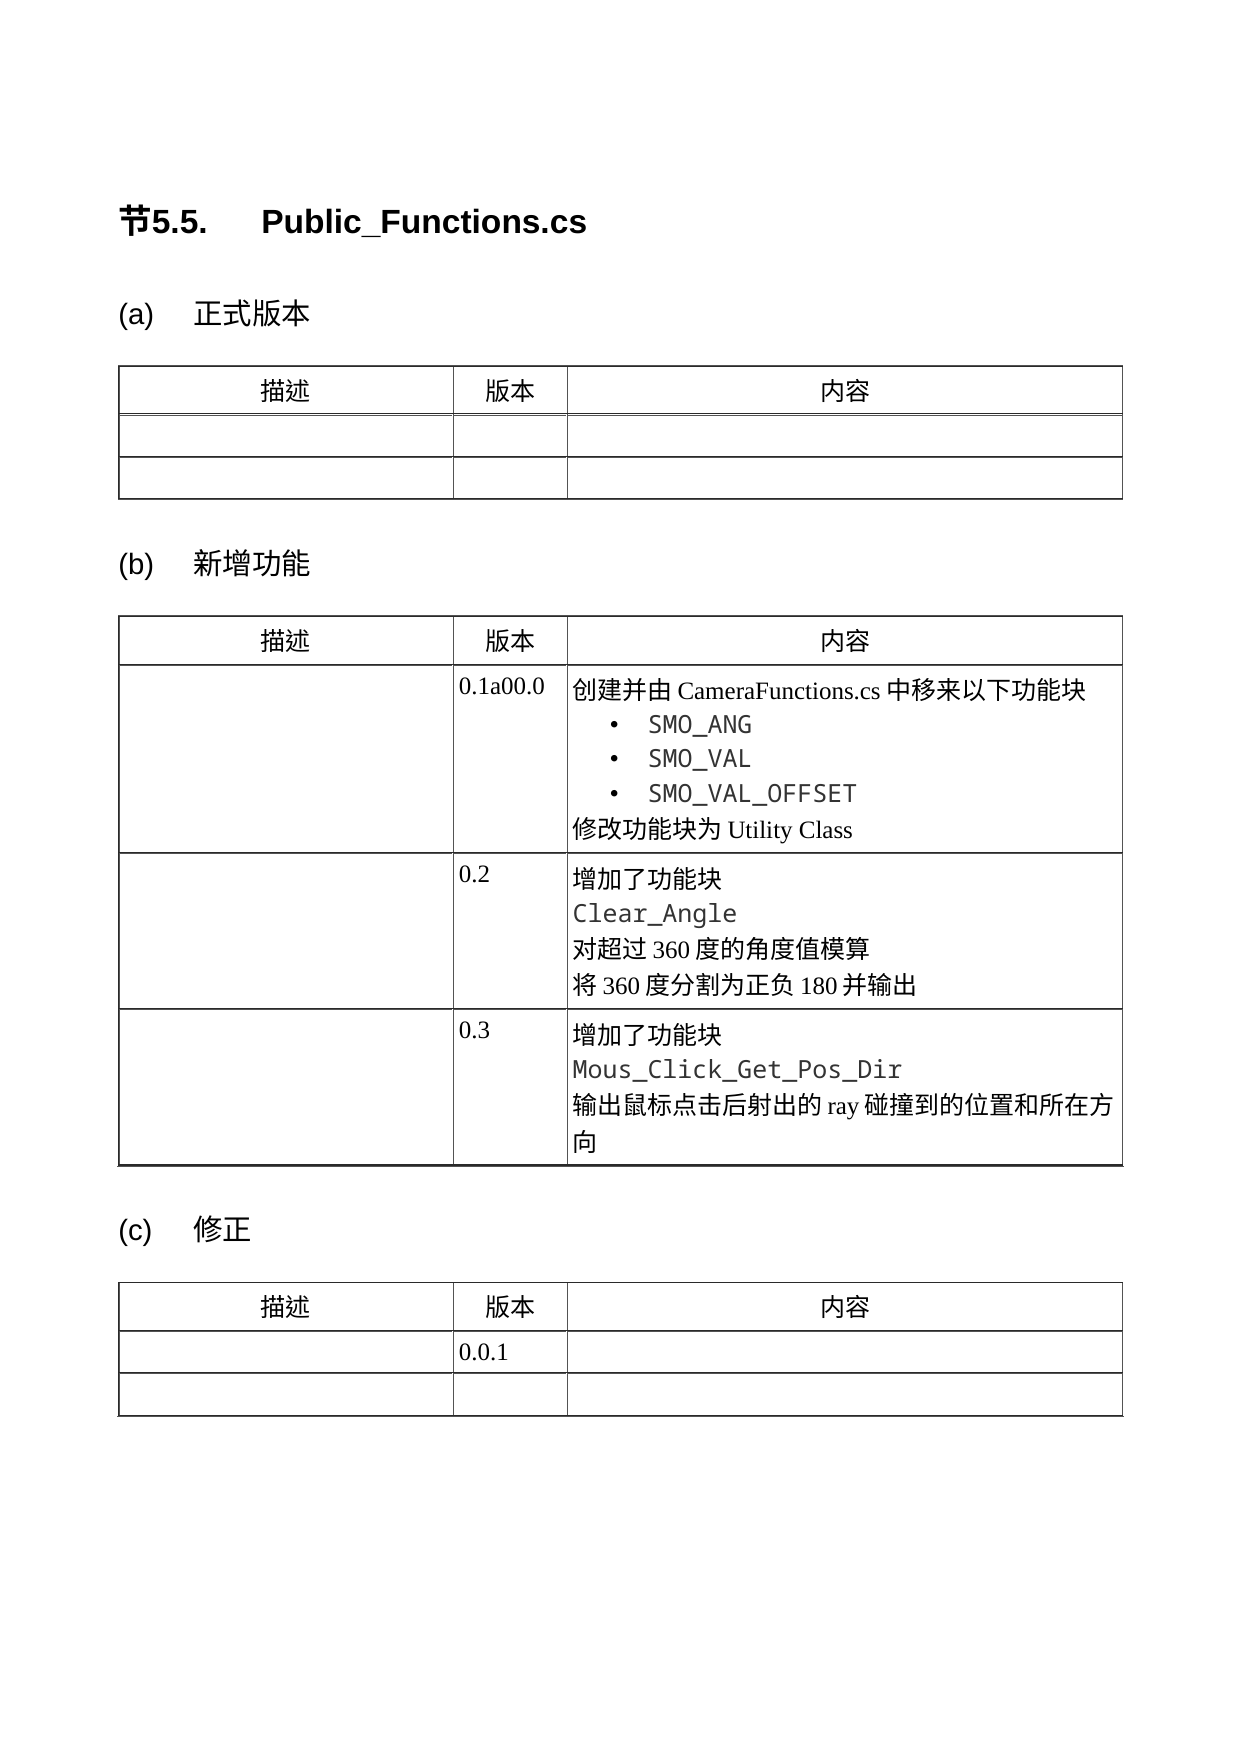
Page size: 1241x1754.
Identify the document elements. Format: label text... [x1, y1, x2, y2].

table_cell 0.3 [454, 1010, 566, 1164]
table_cell [120, 416, 452, 455]
table_cell [120, 1332, 452, 1372]
table_cell 0.1a00.0 [454, 666, 566, 851]
table_cell 创建并由CameraFunctions.cs中移来以下功能块 SMO_ANG SMO_VAL SMO_VAL_OFFSET 修改功能块为Utility Class [568, 666, 1122, 851]
subtitle Public_Functions.cs [118, 197, 1122, 243]
table_cell [568, 458, 1122, 497]
table_cell [120, 1010, 452, 1164]
subtitle 正式版本 [118, 293, 1122, 333]
table_header 内容 [568, 618, 1122, 663]
table_header 版本 [454, 618, 566, 663]
table_header 版本 [454, 368, 566, 413]
table_cell [568, 1374, 1122, 1414]
table_header 描述 [120, 1284, 452, 1329]
table_cell [454, 1374, 566, 1414]
table_cell [120, 854, 452, 1008]
table_cell [120, 666, 452, 851]
table_cell [120, 1374, 452, 1414]
table_header 内容 [568, 1284, 1122, 1329]
table_cell [120, 458, 452, 497]
table_header 描述 [120, 368, 452, 413]
table_cell [454, 416, 566, 455]
table_cell [568, 1332, 1122, 1372]
subtitle 新增功能 [118, 543, 1122, 583]
table_cell [568, 416, 1122, 455]
table_cell 0.2 [454, 854, 566, 1008]
subtitle 修正 [118, 1209, 1122, 1249]
table_cell [454, 458, 566, 497]
table_cell 增加了功能块 Mous_Click_Get_Pos_Dir 输出鼠标点击后射出的ray碰撞到的位置和所在方向 [568, 1010, 1122, 1164]
table_header 版本 [454, 1284, 566, 1329]
table_cell 增加了功能块 Clear_Angle 对超过360度的角度值模算 将360度分割为正负180并输出 [568, 854, 1122, 1008]
table_header 描述 [120, 618, 452, 663]
table_header 内容 [568, 368, 1122, 413]
table_cell 0.0.1 [454, 1332, 566, 1372]
